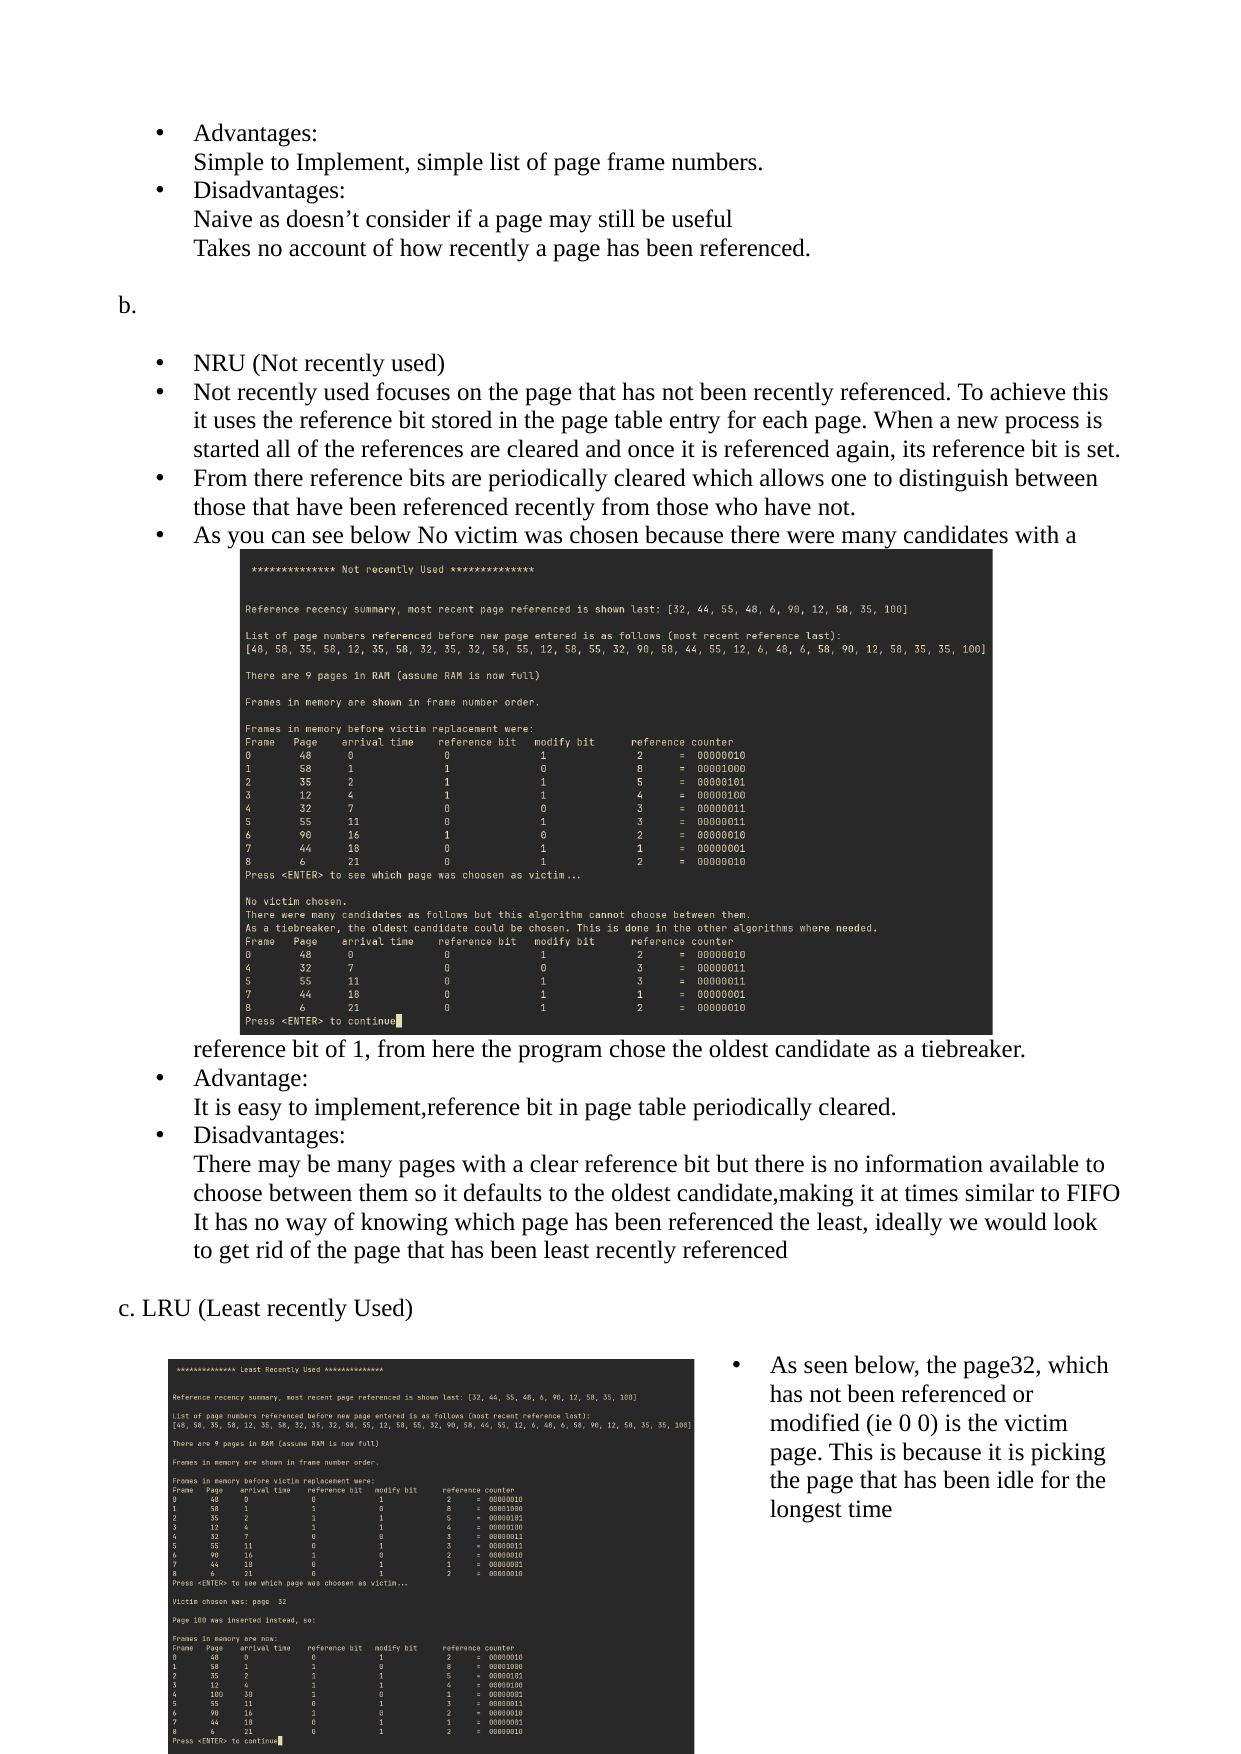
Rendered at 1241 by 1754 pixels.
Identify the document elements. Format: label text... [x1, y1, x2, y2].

list Advantage: [156, 1063, 1122, 1092]
picture [239, 549, 993, 1035]
list NRU (Not recently used) [156, 348, 1122, 377]
picture [168, 1359, 695, 1754]
list Not recently used focuses on the page that has not been recently referenced. To achieve this it uses the reference bit stored in the page table entry for each page. When a new process is started all of the references are cleared and once it is referenced again, its reference bit is set. [156, 377, 1122, 463]
list Takes no account of how recently a page has been referenced. [156, 233, 1122, 262]
list Advantages: [156, 118, 1122, 147]
list As you can see below No victim was chosen because there were many candidates with a reference bit of 1, from here the program chose the oldest candidate as a tiebreaker. [156, 521, 1122, 1063]
list Simple to Implement, simple list of page frame numbers. [156, 147, 1122, 176]
list As seen below, the page32, which has not been referenced or modified (ie 0 0) is the victim page. This is because it is picking the page that has been idle for the longest time [156, 1351, 1122, 1523]
list Disadvantages: [156, 176, 1122, 204]
text b. [118, 291, 1122, 319]
list Disadvantages: [156, 1121, 1122, 1149]
list Naive as doesn’t consider if a page may still be useful [156, 204, 1122, 233]
list It has no way of knowing which page has been referenced the least, ideally we would look to get rid of the page that has been least recently referenced [156, 1207, 1122, 1264]
list From there reference bits are periodically cleared which allows one to distinguish between those that have been referenced recently from those who have not. [156, 463, 1122, 521]
list It is easy to implement,reference bit in page table periodically cleared. [156, 1092, 1122, 1121]
text c. LRU (Least recently Used) [118, 1293, 1122, 1322]
list There may be many pages with a clear reference bit but there is no information available to choose between them so it defaults to the oldest candidate,making it at times similar to FIFO [156, 1149, 1122, 1207]
